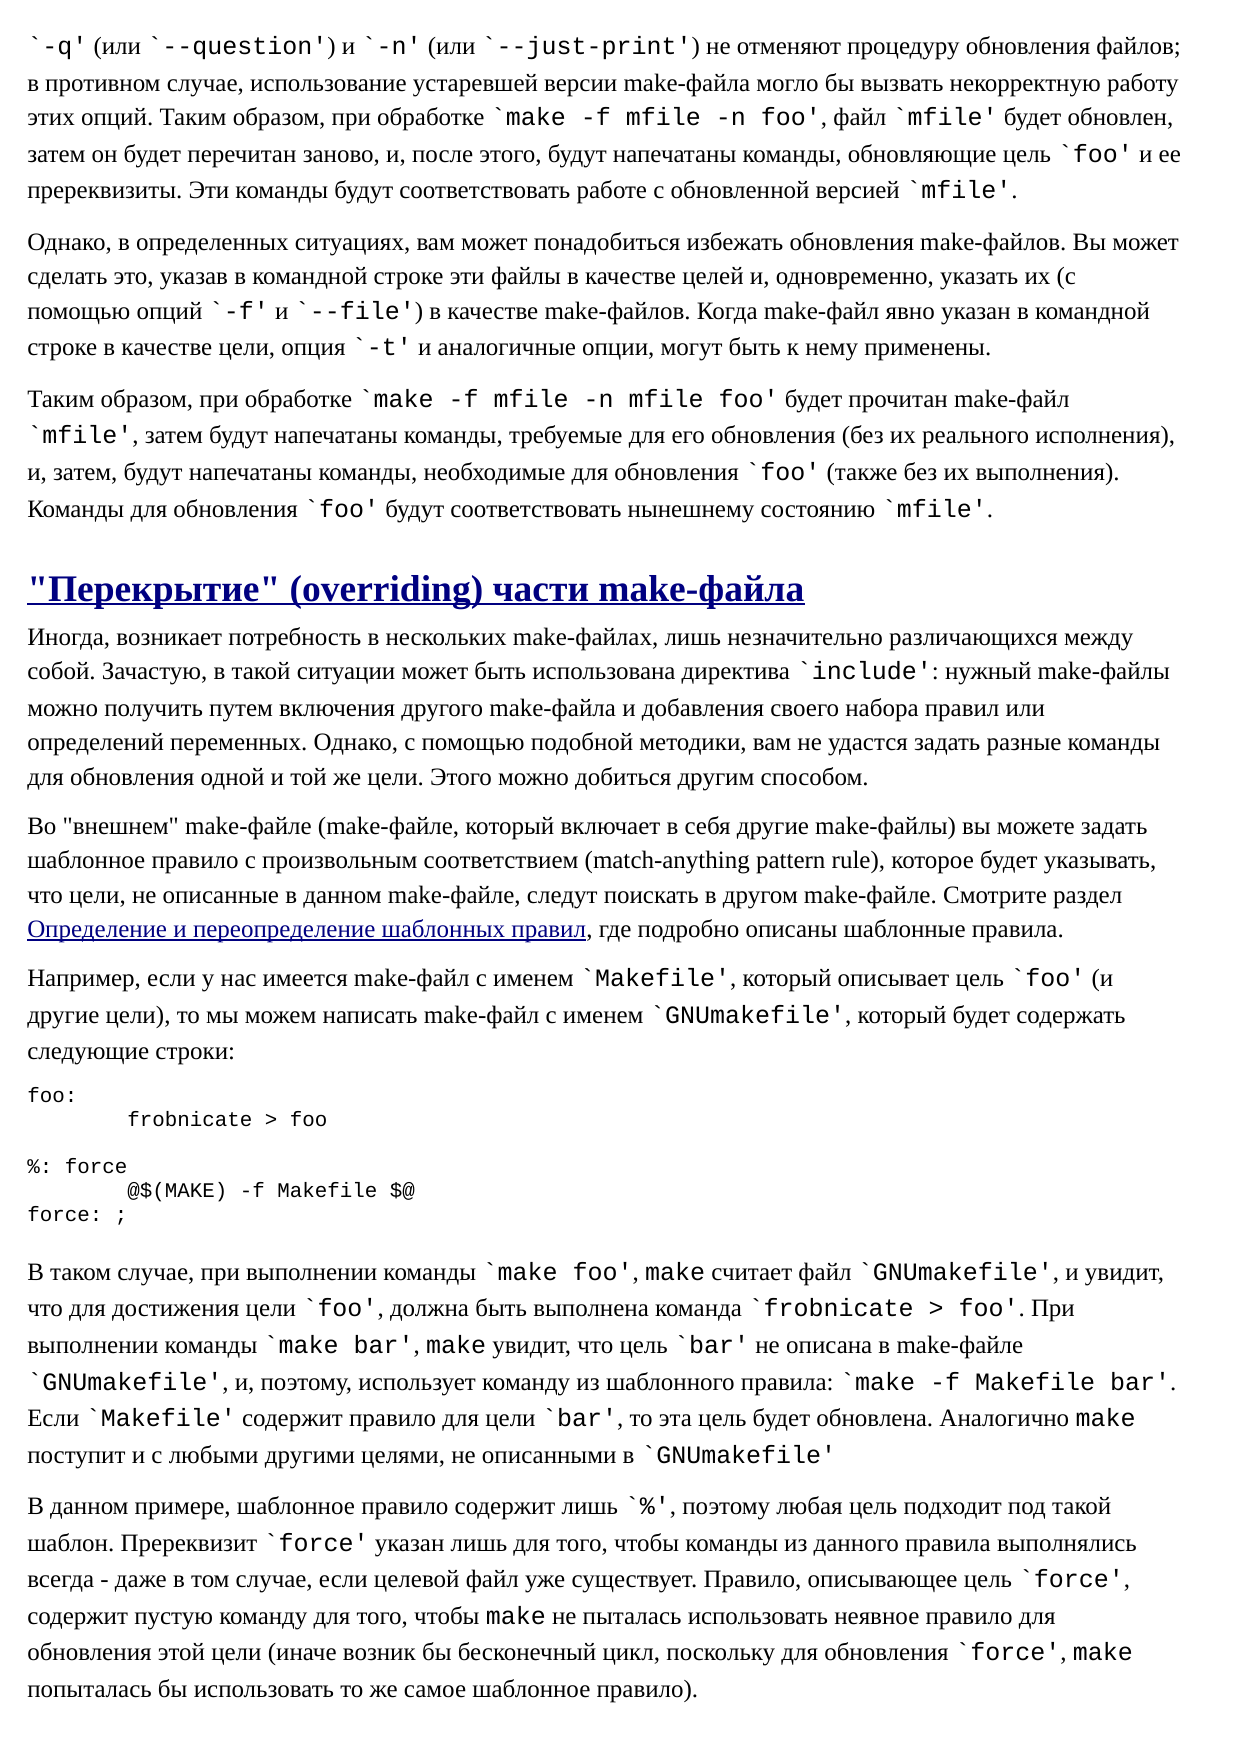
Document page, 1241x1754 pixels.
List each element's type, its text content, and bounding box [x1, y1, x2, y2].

text Иногда, возникает потребность в нескольких make-файлах, лишь незначительно различающихся между собой. Зачастую, в такой ситуации может быть использована директива `include': нужный make-файлы можно получить путем включения другого make-файла и добавления своего набора правил или определений переменных. Однако, с помощью подобной методики, вам не удастся задать разные команды для обновления одной и той же цели. Этого можно добиться другим способом. [27, 622, 1185, 791]
text Во "внешнем" make-файле (make-файле, который включает в себя другие make-файлы) вы можете задать шаблонное правило с произвольным соответствием (match-anything pattern rule), которое будет указывать, что цели, не описанные в данном make-файле, следут поискать в другом make-файле. Смотрите раздел Определение и переопределение шаблонных правил, где подробно описаны шаблонные правила. [27, 811, 1185, 943]
text `-q' (или `--question') и `-n' (или `--just-print') не отменяют процедуру обновления файлов; в противном случае, использование устаревшей версии make-файла могло бы вызвать некорректную работу этих опций. Таким образом, при обработке `make -f mfile -n foo', файл `mfile' будет обновлен, затем он будет перечитан заново, и, после этого, будут напечатаны команды, обновляющие цель `foo' и ее пререквизиты. Эти команды будут соответствовать работе с обновленной версией `mfile'. [27, 31, 1185, 206]
text %: force [27, 1156, 1185, 1180]
text В таком случае, при выполнении команды `make foo', make считает файл `GNUmakefile', и увидит, что для достижения цели `foo', должна быть выполнена команда `frobnicate > foo'. При выполнении команды `make bar', make увидит, что цель `bar' не описана в make-файле `GNUmakefile', и, поэтому, использует команду из шаблонного правила: `make -f Makefile bar'. Если `Makefile' содержит правило для цели `bar', то эта цель будет обновлена. Аналогично make поступит и с любыми другими целями, не описанными в `GNUmakefile' [27, 1257, 1185, 1471]
text Например, если у нас имеется make-файл с именем `Makefile', который описывает цель `foo' (и другие цели), то мы можем написать make-файл с именем `GNUmakefile', который будет содержать следующие строки: [27, 963, 1185, 1065]
text Таким образом, при обработке `make -f mfile -n mfile foo' будет прочитан make-файл `mfile', затем будут напечатаны команды, требуемые для его обновления (без их реального исполнения), и, затем, будут напечатаны команды, необходимые для обновления `foo' (также без их выполнения). Команды для обновления `foo' будут соответствовать нынешнему состоянию `mfile'. [27, 384, 1185, 524]
text Однако, в определенных ситуациях, вам может понадобиться избежать обновления make-файлов. Вы может сделать это, указав в командной строке эти файлы в качестве целей и, одновременно, указать их (с помощью опций `-f' и `--file') в качестве make-файлов. Когда make-файл явно указан в командной строке в качестве цели, опция `-t' и аналогичные опции, могут быть к нему применены. [27, 227, 1185, 363]
text @$(MAKE) -f Makefile $@ [27, 1180, 1185, 1204]
text force: ; [27, 1204, 1185, 1227]
text В данном примере, шаблонное правило содержит лишь `%', поэтому любая цель подходит под такой шаблон. Пререквизит `force' указан лишь для того, чтобы команды из данного правила выполнялись всегда - даже в том случае, если целевой файл уже существует. Правило, описывающее цель `force', содержит пустую команду для того, чтобы make не пыталась использовать неявное правило для обновления этой цели (иначе возник бы бесконечный цикл, поскольку для обновления `force', make попыталась бы использовать то же самое шаблонное правило). [27, 1491, 1185, 1703]
text frobnicate > foo [27, 1109, 1185, 1133]
subtitle "Перекрытие" (overriding) части make-файла [27, 566, 1185, 609]
text foo: [27, 1086, 1185, 1109]
